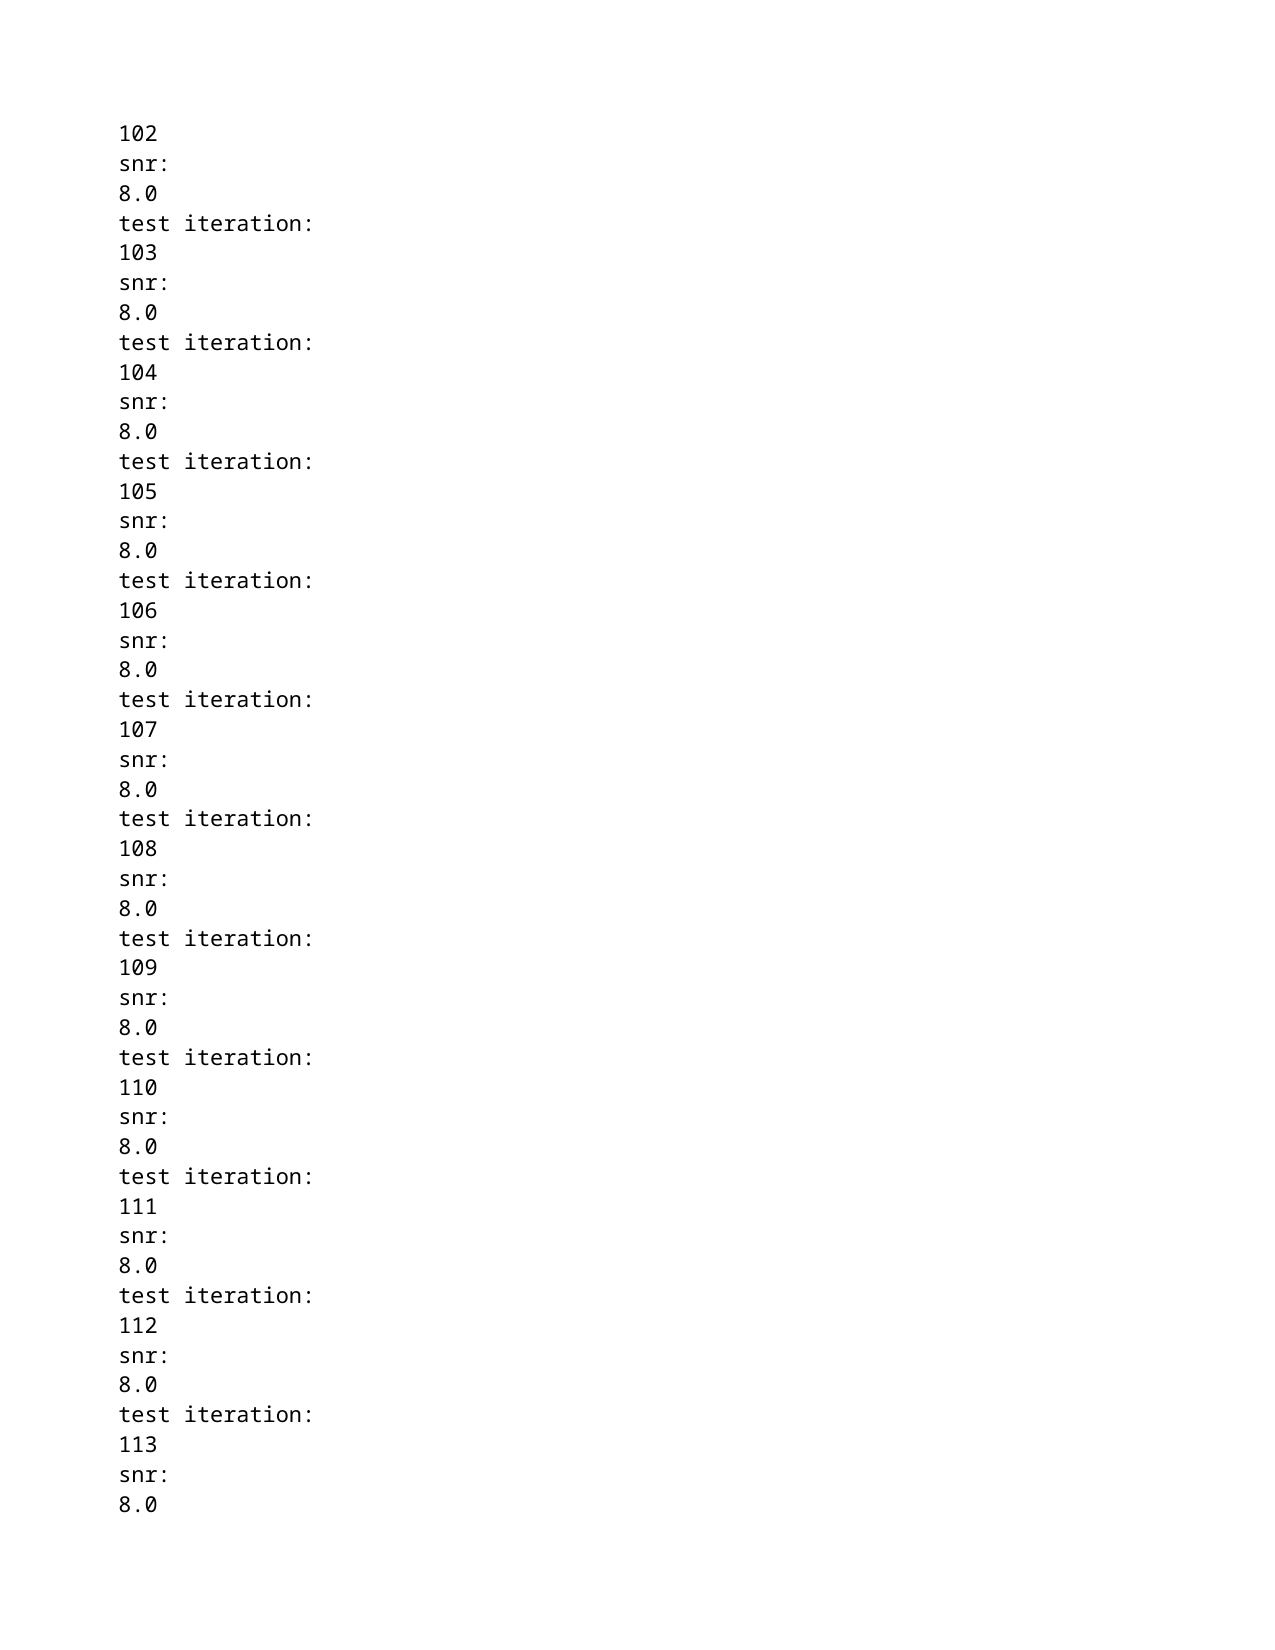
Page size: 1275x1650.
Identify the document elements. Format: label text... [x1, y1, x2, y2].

text 8.0 [118, 1012, 1157, 1042]
text 8.0 [118, 535, 1157, 565]
text 110 [118, 1071, 1157, 1101]
text test iteration: [118, 684, 1157, 714]
text 104 [118, 356, 1157, 386]
text 112 [118, 1310, 1157, 1339]
text test iteration: [118, 565, 1157, 595]
text test iteration: [118, 922, 1157, 952]
text test iteration: [118, 803, 1157, 833]
text 8.0 [118, 893, 1157, 922]
text 106 [118, 595, 1157, 624]
text 113 [118, 1429, 1157, 1459]
text snr: [118, 1339, 1157, 1369]
text 107 [118, 714, 1157, 744]
text snr: [118, 505, 1157, 535]
text 8.0 [118, 297, 1157, 327]
text snr: [118, 863, 1157, 893]
text test iteration: [118, 1399, 1157, 1429]
text snr: [118, 148, 1157, 178]
text snr: [118, 744, 1157, 773]
text snr: [118, 1459, 1157, 1488]
text 8.0 [118, 773, 1157, 803]
text 8.0 [118, 1488, 1157, 1518]
text snr: [118, 386, 1157, 416]
text 109 [118, 952, 1157, 982]
text 102 [118, 118, 1157, 148]
text 8.0 [118, 1131, 1157, 1161]
text 103 [118, 237, 1157, 267]
text test iteration: [118, 1280, 1157, 1310]
text 8.0 [118, 178, 1157, 207]
text snr: [118, 982, 1157, 1012]
text 8.0 [118, 1250, 1157, 1280]
text 8.0 [118, 1369, 1157, 1399]
text 8.0 [118, 416, 1157, 446]
text test iteration: [118, 207, 1157, 237]
text test iteration: [118, 1161, 1157, 1191]
text snr: [118, 624, 1157, 654]
text 108 [118, 833, 1157, 863]
text snr: [118, 1101, 1157, 1131]
text 8.0 [118, 654, 1157, 684]
text test iteration: [118, 327, 1157, 356]
text snr: [118, 267, 1157, 297]
text 111 [118, 1191, 1157, 1220]
text test iteration: [118, 1042, 1157, 1071]
text test iteration: [118, 446, 1157, 476]
text 105 [118, 476, 1157, 505]
text snr: [118, 1220, 1157, 1250]
